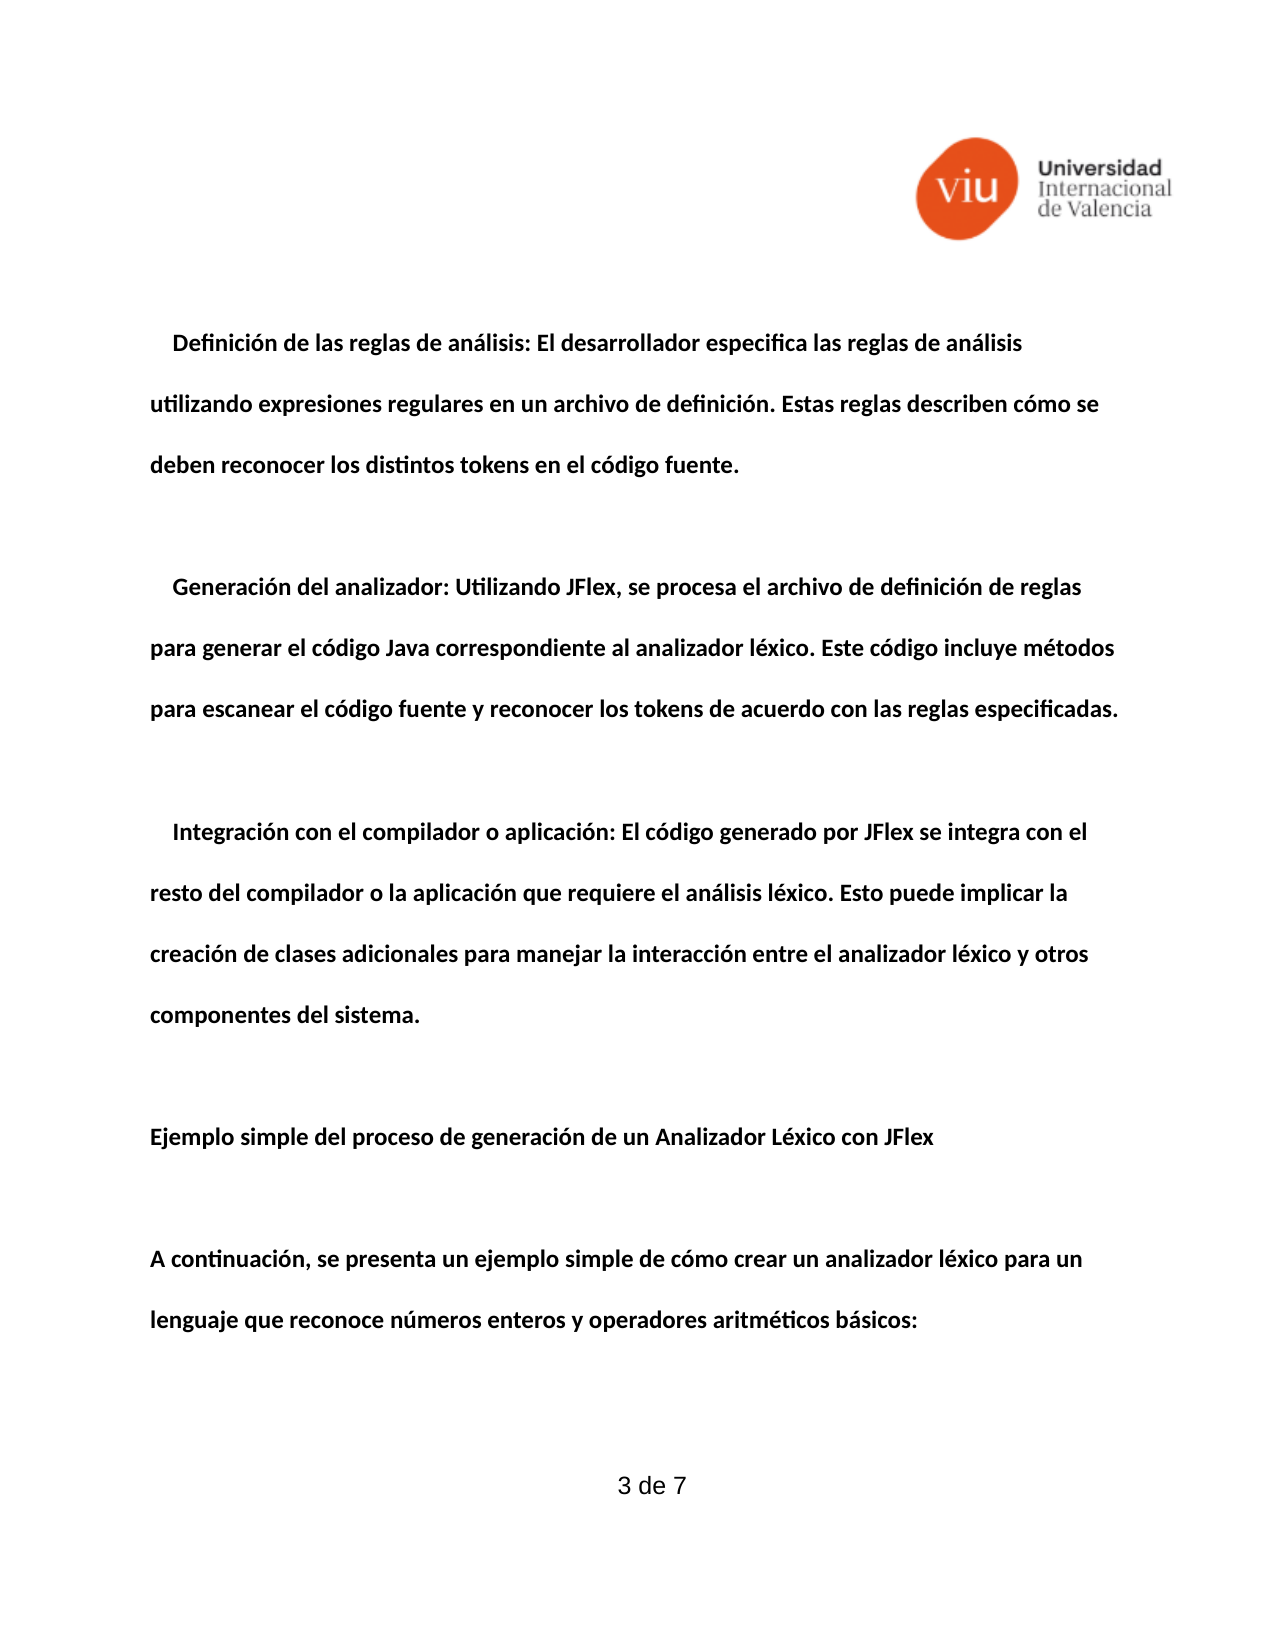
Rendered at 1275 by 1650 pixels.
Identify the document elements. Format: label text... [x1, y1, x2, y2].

text Ejemplo simple del proceso de generación de un Analizador Léxico con JFlex [150, 1121, 1125, 1151]
picture [913, 134, 1175, 245]
text A continuación, se presenta un ejemplo simple de cómo crear un analizador léxico para un lenguaje que reconoce números enteros y operadores aritméticos básicos: [150, 1243, 1125, 1334]
text Definición de las reglas de análisis: El desarrollador especifica las reglas de análisis utilizando expresiones regulares en un archivo de definición. Estas reglas describen cómo se deben reconocer los distintos tokens en el código fuente. [150, 327, 1125, 480]
text Generación del analizador: Utilizando JFlex, se procesa el archivo de definición de reglas para generar el código Java correspondiente al analizador léxico. Este código incluye métodos para escanear el código fuente y reconocer los tokens de acuerdo con las reglas especificadas. [150, 571, 1125, 724]
text Integración con el compilador o aplicación: El código generado por JFlex se integra con el resto del compilador o la aplicación que requiere el análisis léxico. Esto puede implicar la creación de clases adicionales para manejar la interacción entre el analizador léxico y otros componentes del sistema. [150, 816, 1125, 1029]
